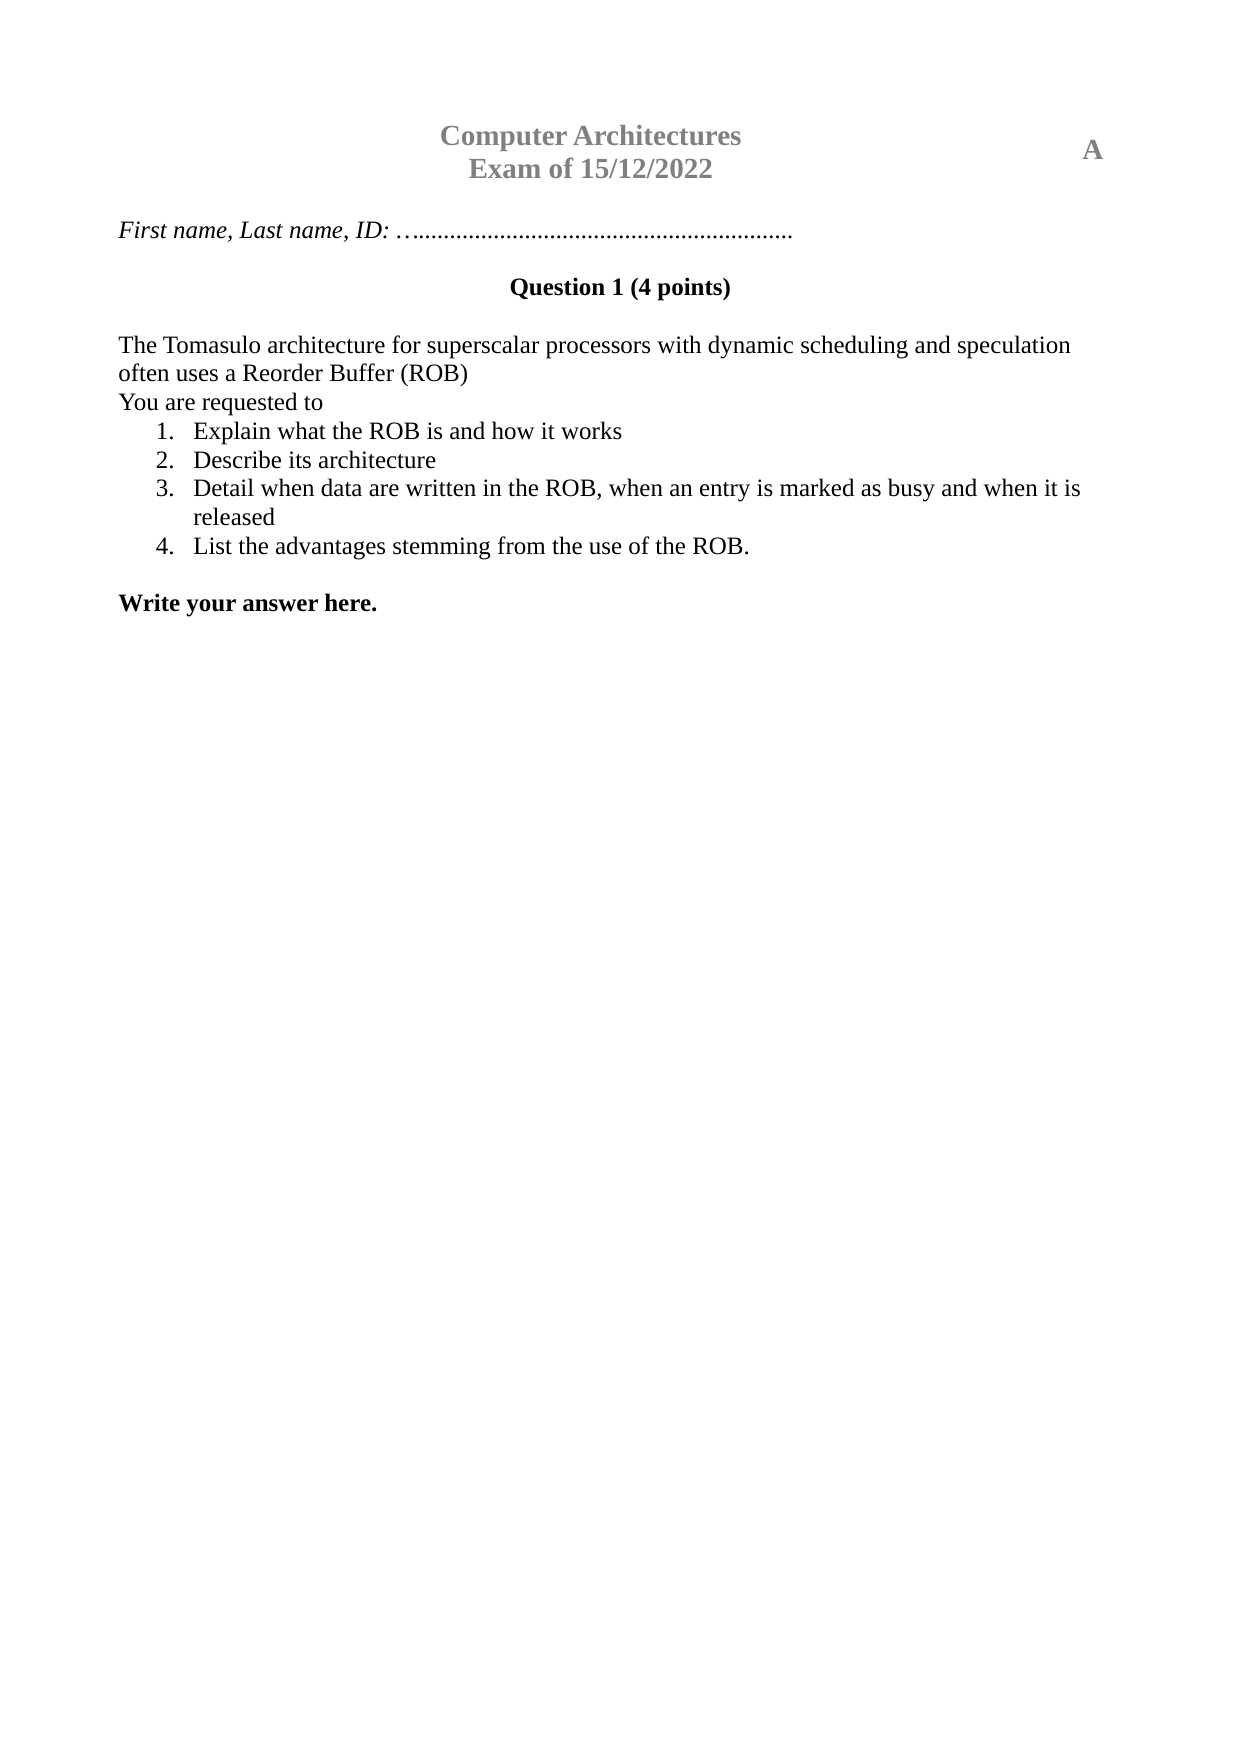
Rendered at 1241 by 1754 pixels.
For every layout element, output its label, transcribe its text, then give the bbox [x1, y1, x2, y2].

list Explain what the ROB is and how it works [156, 416, 1122, 445]
text Question 1 (4 points) [118, 272, 1122, 301]
text You are requested to [118, 387, 1122, 416]
text First name, Last name, ID: …............................................................ [118, 215, 1122, 243]
list Describe its architecture [156, 445, 1122, 473]
list Detail when data are written in the ROB, when an entry is marked as busy and when it is released [156, 473, 1122, 531]
text Write your answer here. [118, 588, 1122, 617]
text The Tomasulo architecture for superscalar processors with dynamic scheduling and speculation often uses a Reorder Buffer (ROB) [118, 330, 1122, 387]
list List the advantages stemming from the use of the ROB. [156, 531, 1122, 560]
